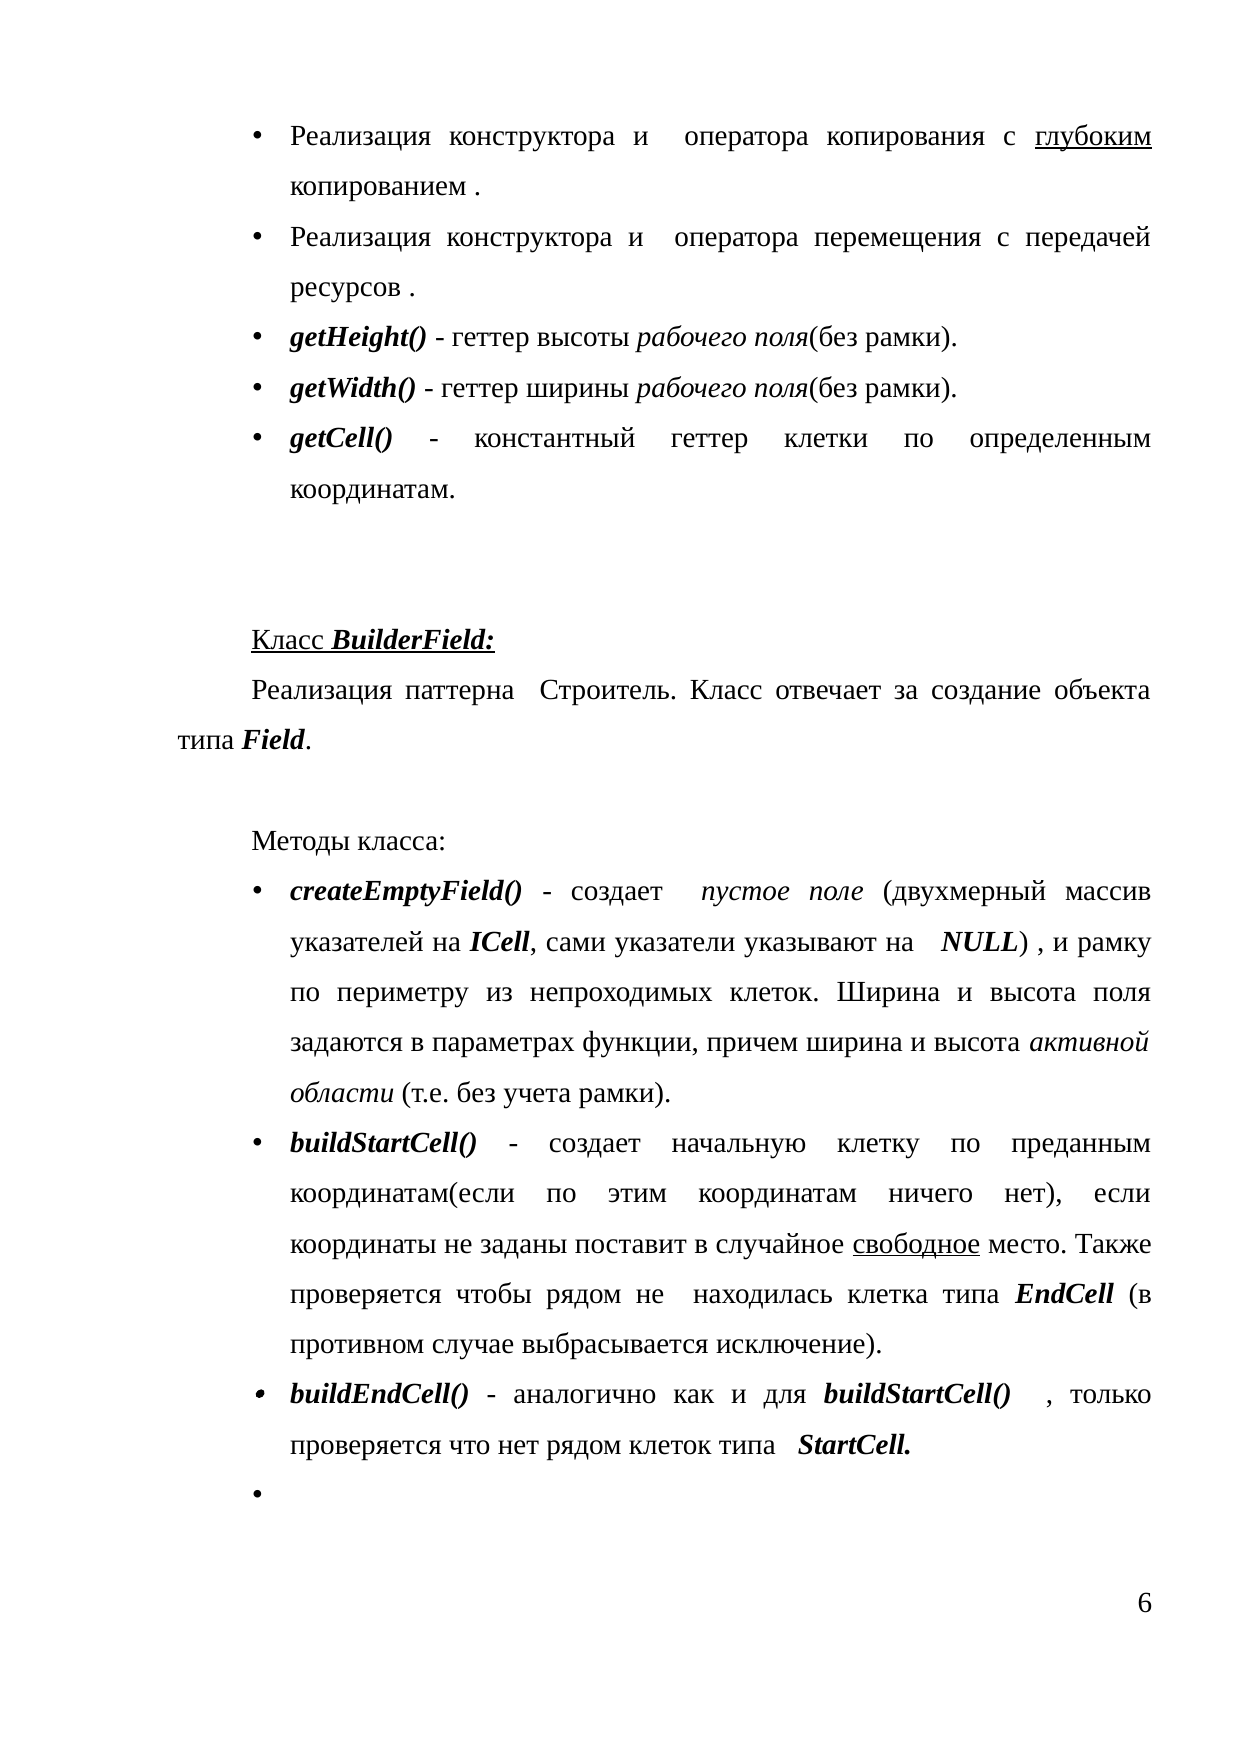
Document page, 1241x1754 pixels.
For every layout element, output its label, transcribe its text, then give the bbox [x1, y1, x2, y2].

text Реализация паттерна Строитель. Класс отвечает за создание объекта типа Field. [177, 672, 1152, 756]
list getWidth() - геттер ширины рабочего поля(без рамки). [252, 370, 1152, 404]
text Методы класса: [177, 823, 1152, 857]
list createEmptyField() - создает пустое поле (двухмерный массив указателей на ICell, сами указатели указывают на NULL) , и рамку по периметру из непроходимых клеток. Ширина и высота поля задаются в параметрах функции, причем ширина и высота активной области (т.е. без учета рамки). [252, 873, 1152, 1108]
list getCell() - константный геттер клетки по определенным координатам. [252, 420, 1152, 504]
list Реализация конструктора и оператора перемещения с передачей ресурсов . [252, 219, 1152, 303]
list getHeight() - геттер высоты рабочего поля(без рамки). [252, 319, 1152, 353]
list buildStartCell() - создает начальную клетку по преданным координатам(если по этим координатам ничего нет), если координаты не заданы поставит в случайное свободное место. Также проверяется чтобы рядом не находилась клетка типа EndCell (в противном случае выбрасывается исключение). [252, 1125, 1152, 1360]
list buildEndCell() - аналогично как и для buildStartCell() , только проверяется что нет рядом клеток типа StartCell. [252, 1377, 1152, 1461]
text Класс BuilderField: [177, 622, 1152, 655]
list Реализация конструктора и оператора копирования с глубоким копированием . [252, 118, 1152, 202]
